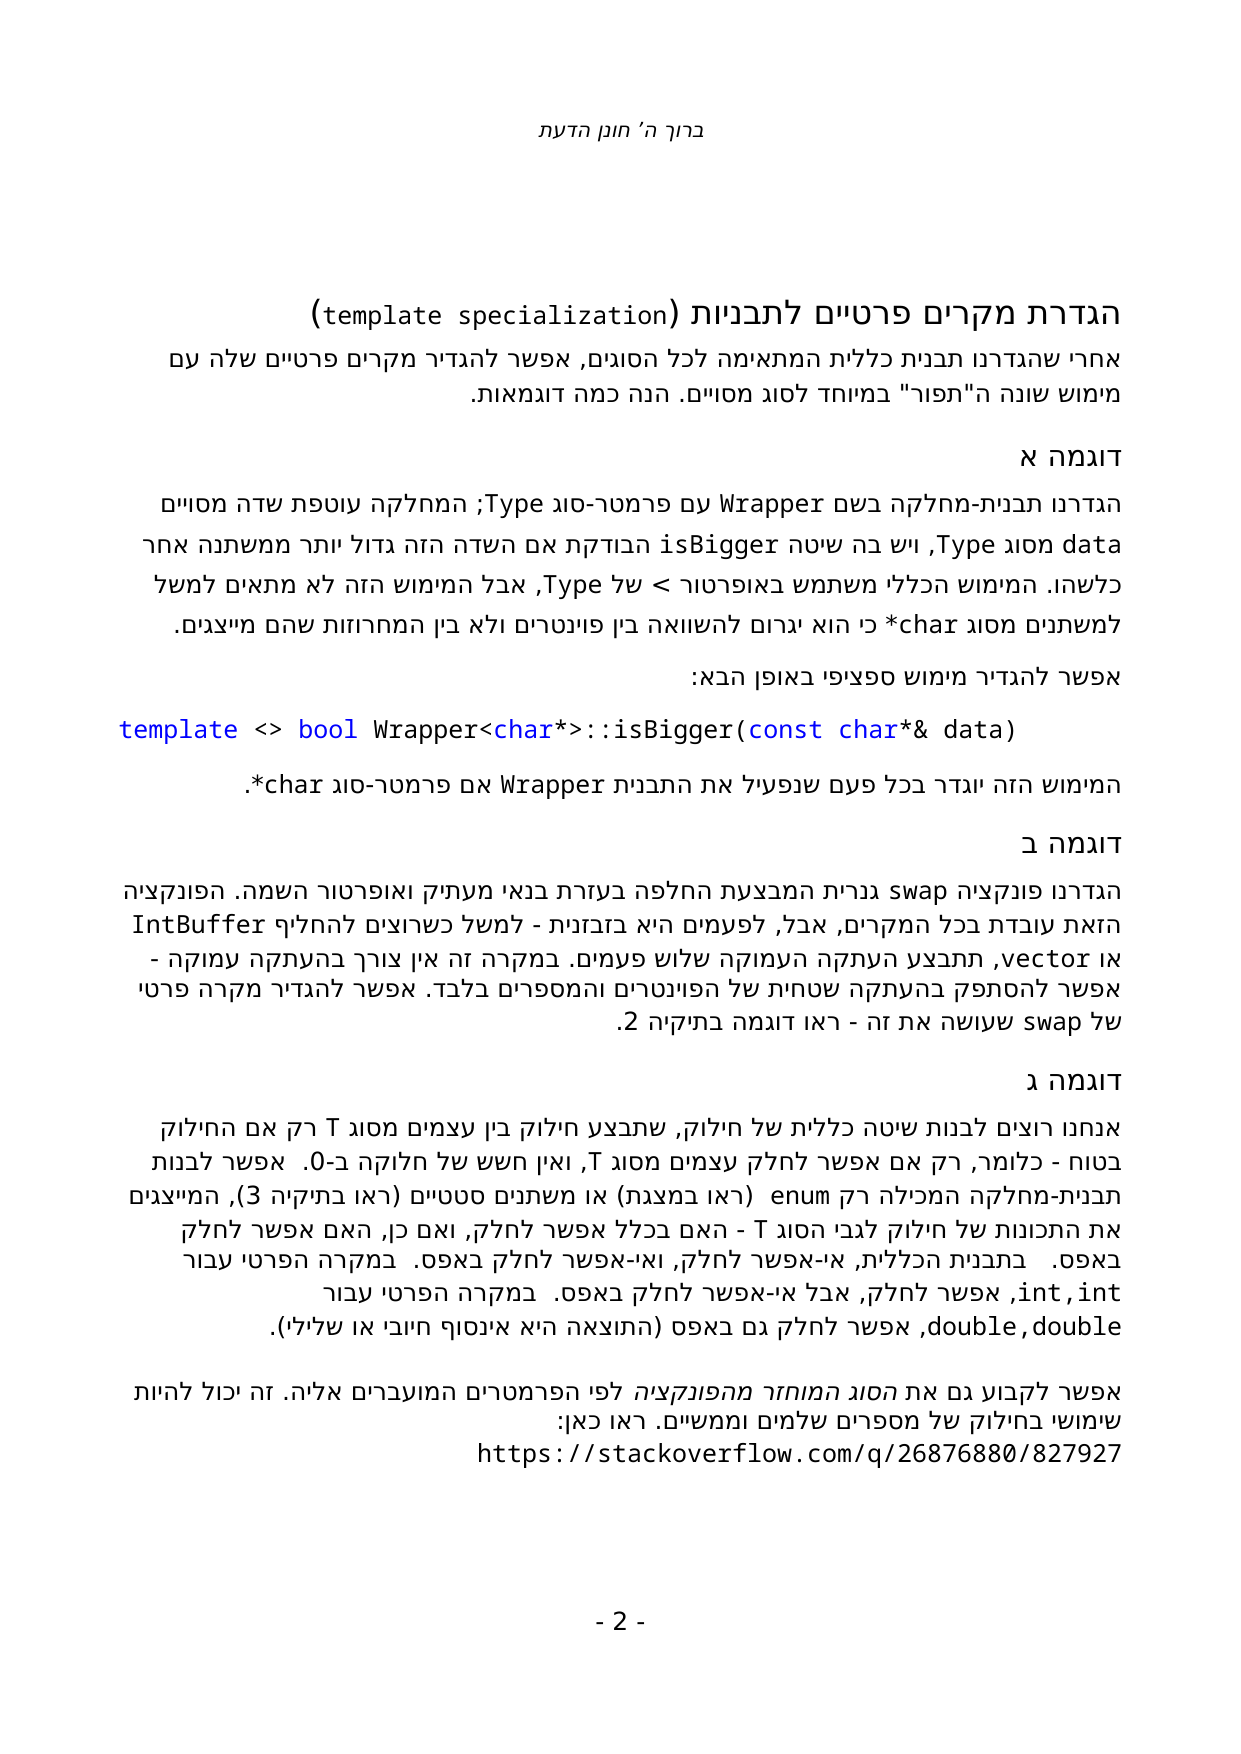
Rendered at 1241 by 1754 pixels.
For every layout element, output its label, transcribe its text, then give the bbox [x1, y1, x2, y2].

text המימוש הזה יוגדר בכל פעם שנפעיל את התבנית Wrapper אם פרמטר-סוג char*. [118, 767, 1122, 801]
text אפשר לקבוע גם את הסוג המוחזר מהפונקציה לפי הפרמטרים המועברים אליה. זה יכול להיות שימושי בחילוק של מספרים שלמים וממשיים. ראו כאן: https://stackoverflow.com/q/26876880/827927 [118, 1377, 1122, 1469]
subtitle דוגמה ב [118, 826, 1122, 860]
subtitle הגדרת מקרים פרטיים לתבניות (template specialization) [118, 293, 1122, 332]
subtitle דוגמה ג [118, 1063, 1122, 1097]
text הגדרנו פונקציה swap גנרית המבצעת החלפה בעזרת בנאי מעתיק ואופרטור השמה. הפונקציה הזאת עובדת בכל המקרים, אבל, לפעמים היא בזבזנית - למשל כשרוצים להחליף IntBuffer או vector, תתבצע העתקה העמוקה שלוש פעמים. במקרה זה אין צורך בהעתקה עמוקה - אפשר להסתפק בהעתקה שטחית של הפוינטרים והמספרים בלבד. אפשר להגדיר מקרה פרטי של swap שעושה את זה - ראו דוגמה בתיקיה 2. [118, 872, 1122, 1038]
subtitle דוגמה א [118, 439, 1122, 473]
text template <> bool Wrapper<char*>::isBigger(const char*& data) [118, 712, 1122, 746]
text אנחנו רוצים לבנות שיטה כללית של חילוק, שתבצע חילוק בין עצמים מסוג T רק אם החילוק בטוח - כלומר, רק אם אפשר לחלק עצמים מסוג T, ואין חשש של חלוקה ב-0. אפשר לבנות תבנית-מחלקה המכילה רק enum (ראו במצגת) או משתנים סטטיים (ראו בתיקיה 3), המייצגים את התכונות של חילוק לגבי הסוג T - האם בכלל אפשר לחלק, ואם כן, האם אפשר לחלק באפס. בתבנית הכללית, אי-אפשר לחלק, ואי-אפשר לחלק באפס. במקרה הפרטי עבור int,int, אפשר לחלק, אבל אי-אפשר לחלק באפס. במקרה הפרטי עבור double,double, אפשר לחלק גם באפס (התוצאה היא אינסוף חיובי או שלילי). [118, 1109, 1122, 1343]
text הגדרנו תבנית-מחלקה בשם Wrapper עם פרמטר-סוג Type; המחלקה עוטפת שדה מסויים data מסוג Type, ויש בה שיטה isBigger הבודקת אם השדה הזה גדול יותר ממשתנה אחר כלשהו. המימוש הכללי משתמש באופרטור > של Type, אבל המימוש הזה לא מתאים למשל למשתנים מסוג char* כי הוא יגרום להשוואה בין פוינטרים ולא בין המחרוזות שהם מייצגים. [118, 486, 1122, 641]
text אפשר להגדיר מימוש ספציפי באופן הבא: [118, 662, 1122, 691]
text אחרי שהגדרנו תבנית כללית המתאימה לכל הסוגים, אפשר להגדיר מקרים פרטיים שלה עם מימוש שונה ה"תפור" במיוחד לסוג מסויים. הנה כמה דוגמאות. [118, 344, 1122, 409]
